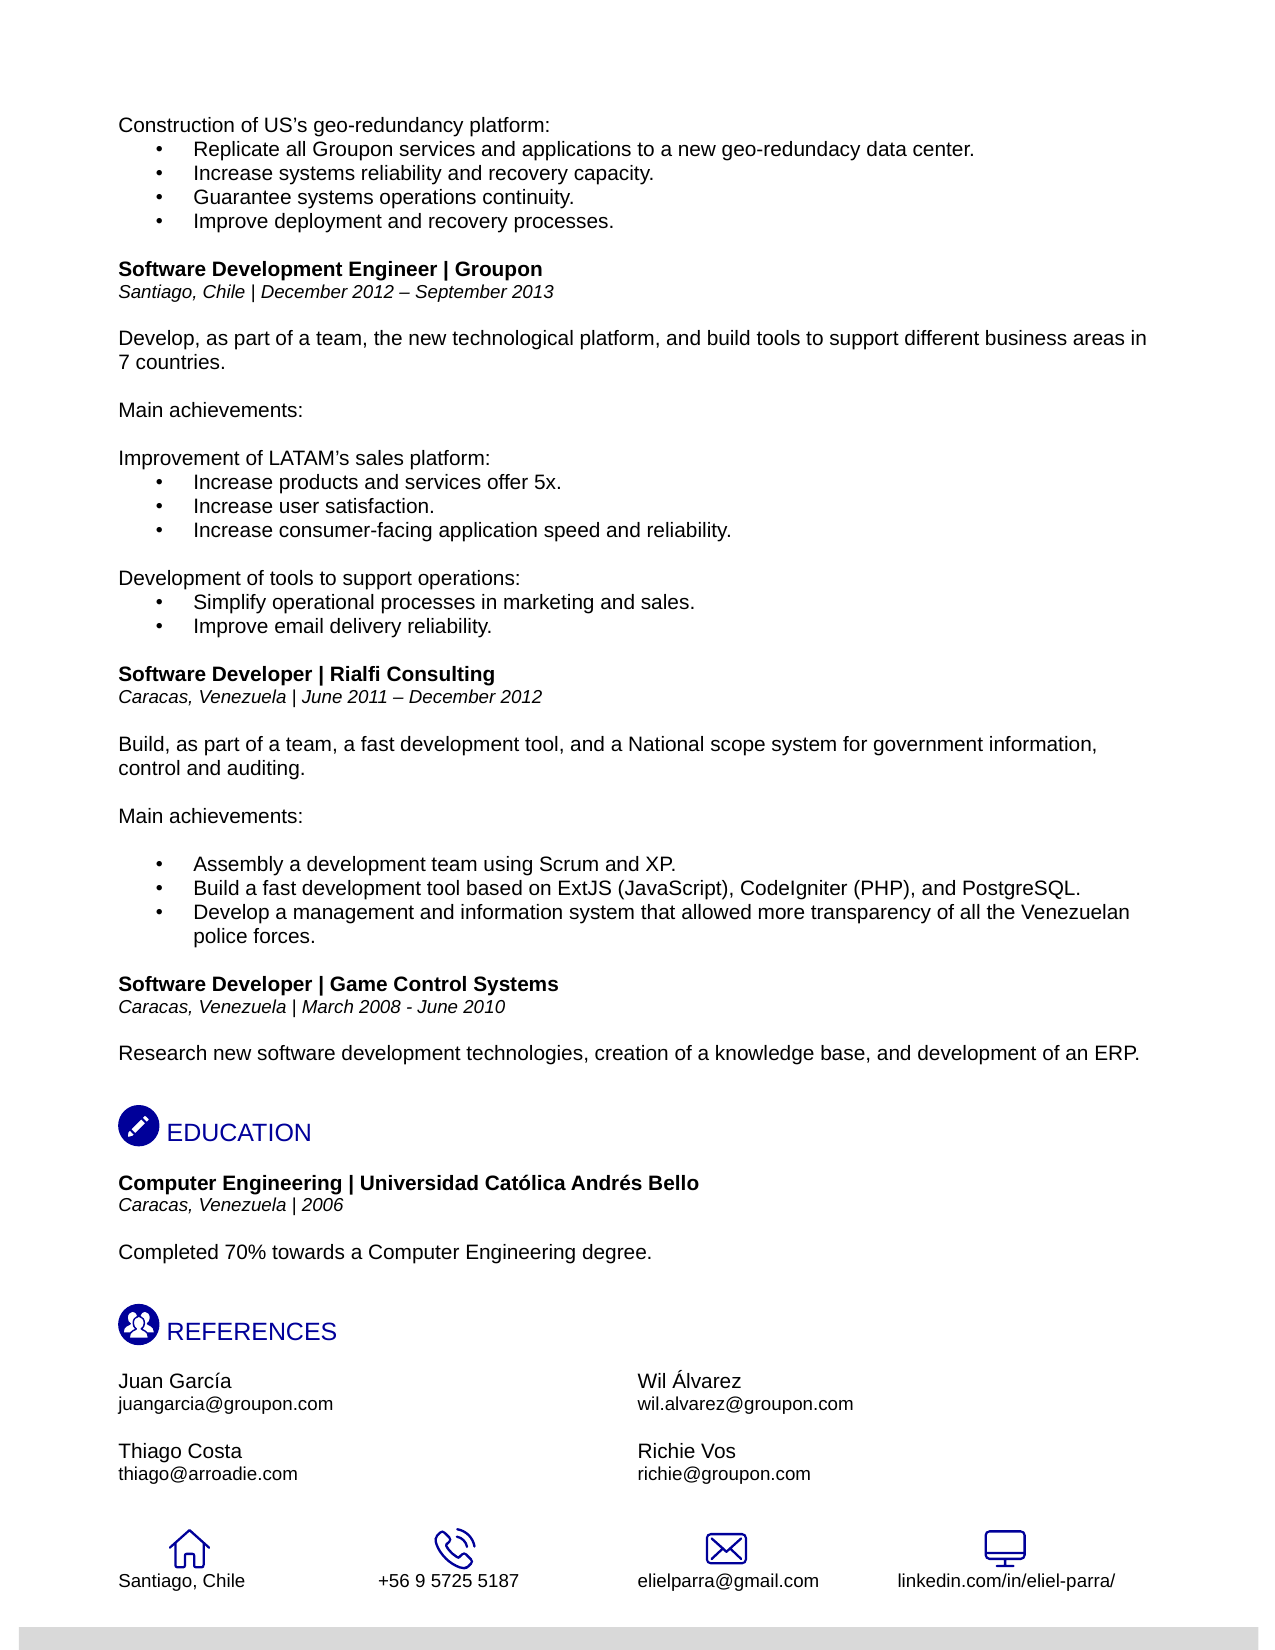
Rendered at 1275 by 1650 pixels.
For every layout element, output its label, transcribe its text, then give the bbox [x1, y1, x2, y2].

text thiago@arroadie.com [118, 1463, 637, 1484]
list Guarantee systems operations continuity. [156, 184, 1157, 209]
text Main achievements: [118, 398, 1157, 422]
text Juan García [118, 1369, 637, 1393]
list Simplify operational processes in marketing and sales. [156, 590, 1157, 614]
text Thiago Costa [118, 1439, 637, 1463]
list Replicate all Groupon services and applications to a new geo-redundacy data center. [156, 136, 1157, 161]
text juangarcia@groupon.com [118, 1393, 637, 1415]
text EDUCATION [146, 1118, 1157, 1146]
text Wil Álvarez [637, 1369, 1157, 1393]
list Improve deployment and recovery processes. [156, 209, 1157, 233]
text Construction of US’s geo-redundancy platform: [118, 112, 1157, 136]
list Build a fast development tool based on ExtJS (JavaScript), CodeIgniter (PHP), and PostgreSQL. [156, 875, 1157, 899]
list Assembly a development team using Scrum and XP. [156, 851, 1157, 875]
text Computer Engineering | Universidad Católica Andrés Bello [118, 1170, 1157, 1194]
list Improve email delivery reliability. [156, 614, 1157, 638]
text Caracas, Venezuela | March 2008 - June 2010 [118, 995, 1157, 1017]
text Main achievements: [118, 803, 1157, 827]
text Development of tools to support operations: [118, 566, 1157, 590]
text Santiago, Chile | December 2012 – September 2013 [118, 281, 1157, 302]
text REFERENCES [146, 1316, 1157, 1345]
list Increase products and services offer 5x. [156, 470, 1157, 494]
text Research new software development technologies, creation of a knowledge base, and development of an ERP. [118, 1041, 1157, 1065]
text [118, 1132, 131, 1146]
text [131, 1318, 147, 1337]
text wil.alvarez@groupon.com [637, 1393, 1157, 1415]
text Software Developer | Rialfi Consulting [118, 662, 1157, 686]
text Software Development Engineer | Groupon [118, 257, 1157, 281]
text Richie Vos [637, 1439, 1157, 1463]
text Caracas, Venezuela | 2006 [118, 1194, 1157, 1216]
list Increase consumer-facing application speed and reliability. [156, 518, 1157, 542]
text Completed 70% towards a Computer Engineering degree. [118, 1240, 1157, 1264]
list Increase user satisfaction. [156, 494, 1157, 518]
text Build, as part of a team, a fast development tool, and a National scope system for government information, control and auditing. [118, 732, 1157, 779]
text richie@groupon.com [637, 1463, 1157, 1484]
text Caracas, Venezuela | June 2011 – December 2012 [118, 686, 1157, 708]
text Software Developer | Game Control Systems [118, 971, 1157, 995]
list Increase systems reliability and recovery capacity. [156, 161, 1157, 184]
text Develop, as part of a team, the new technological platform, and build tools to support different business areas in 7 countries. [118, 326, 1157, 374]
list Develop a management and information system that allowed more transparency of all the Venezuelan police forces. [156, 899, 1157, 947]
text Improvement of LATAM’s sales platform: [118, 446, 1157, 470]
